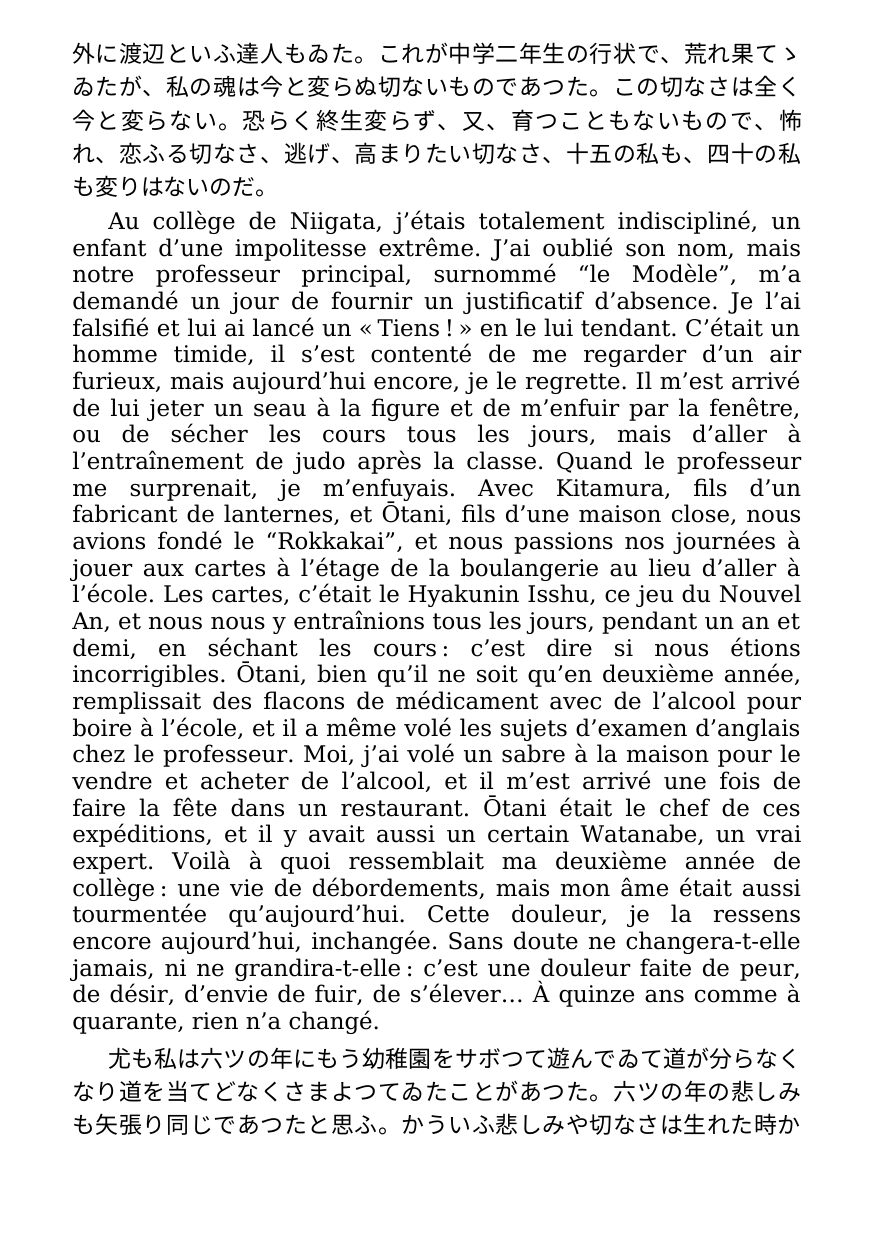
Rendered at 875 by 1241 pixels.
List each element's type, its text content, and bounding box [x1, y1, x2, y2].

text 尤も私は六ツの年にもう幼稚園をサボつて遊んでゐて道が分らなくなり道を当てどなくさまよつてゐたことがあつた。六ツの年の悲しみも矢張り同じであつたと思ふ。かういふ悲しみや切なさは生れた時か [72, 1041, 802, 1140]
text Au collège de Niigata, j’étais totalement indiscipliné, un enfant d’une impolitesse extrême. J’ai oublié son nom, mais notre professeur principal, surnommé “le Modèle”, m’a demandé un jour de fournir un justificatif d’absence. Je l’ai falsifié et lui ai lancé un « Tiens ! » en le lui tendant. C’était un homme timide, il s’est contenté de me regarder d’un air furieux, mais aujourd’hui encore, je le regrette. Il m’est arrivé de lui jeter un seau à la figure et de m’enfuir par la fenêtre, ou de sécher les cours tous les jours, mais d’aller à l’entraînement de judo après la classe. Quand le professeur me surprenait, je m’enfuyais. Avec Kitamura, fils d’un fabricant de lanternes, et Ōtani, fils d’une maison close, nous avions fondé le “Rokkakai”, et nous passions nos journées à jouer aux cartes à l’étage de la boulangerie au lieu d’aller à l’école. Les cartes, c’était le Hyakunin Isshu, ce jeu du Nouvel An, et nous nous y entraînions tous les jours, pendant un an et demi, en séchant les cours : c’est dire si nous étions incorrigibles. Ōtani, bien qu’il ne soit qu’en deuxième année, remplissait des flacons de médicament avec de l’alcool pour boire à l’école, et il a même volé les sujets d’examen d’anglais chez le professeur. Moi, j’ai volé un sabre à la maison pour le vendre et acheter de l’alcool, et il m’est arrivé une fois de faire la fête dans un restaurant. Ōtani était le chef de ces expéditions, et il y avait aussi un certain Watanabe, un vrai expert. Voilà à quoi ressemblait ma deuxième année de collège : une vie de débordements, mais mon âme était aussi tourmentée qu’aujourd’hui. Cette douleur, je la ressens encore aujourd’hui, inchangée. Sans doute ne changera-t-elle jamais, ni ne grandira-t-elle : c’est une douleur faite de peur, de désir, d’envie de fuir, de s’élever… À quinze ans comme à quarante, rien n’a changé. [72, 208, 802, 1035]
text 外に渡辺といふ達人もゐた。これが中学二年生の行状で、荒れ果てゝゐたが、私の魂は今と変らぬ切ないものであつた。この切なさは全く今と変らない。恐らく終生変らず、又、育つこともないもので、怖れ、恋ふる切なさ、逃げ、高まりたい切なさ、十五の私も、四十の私も変りはないのだ。 [72, 36, 802, 202]
